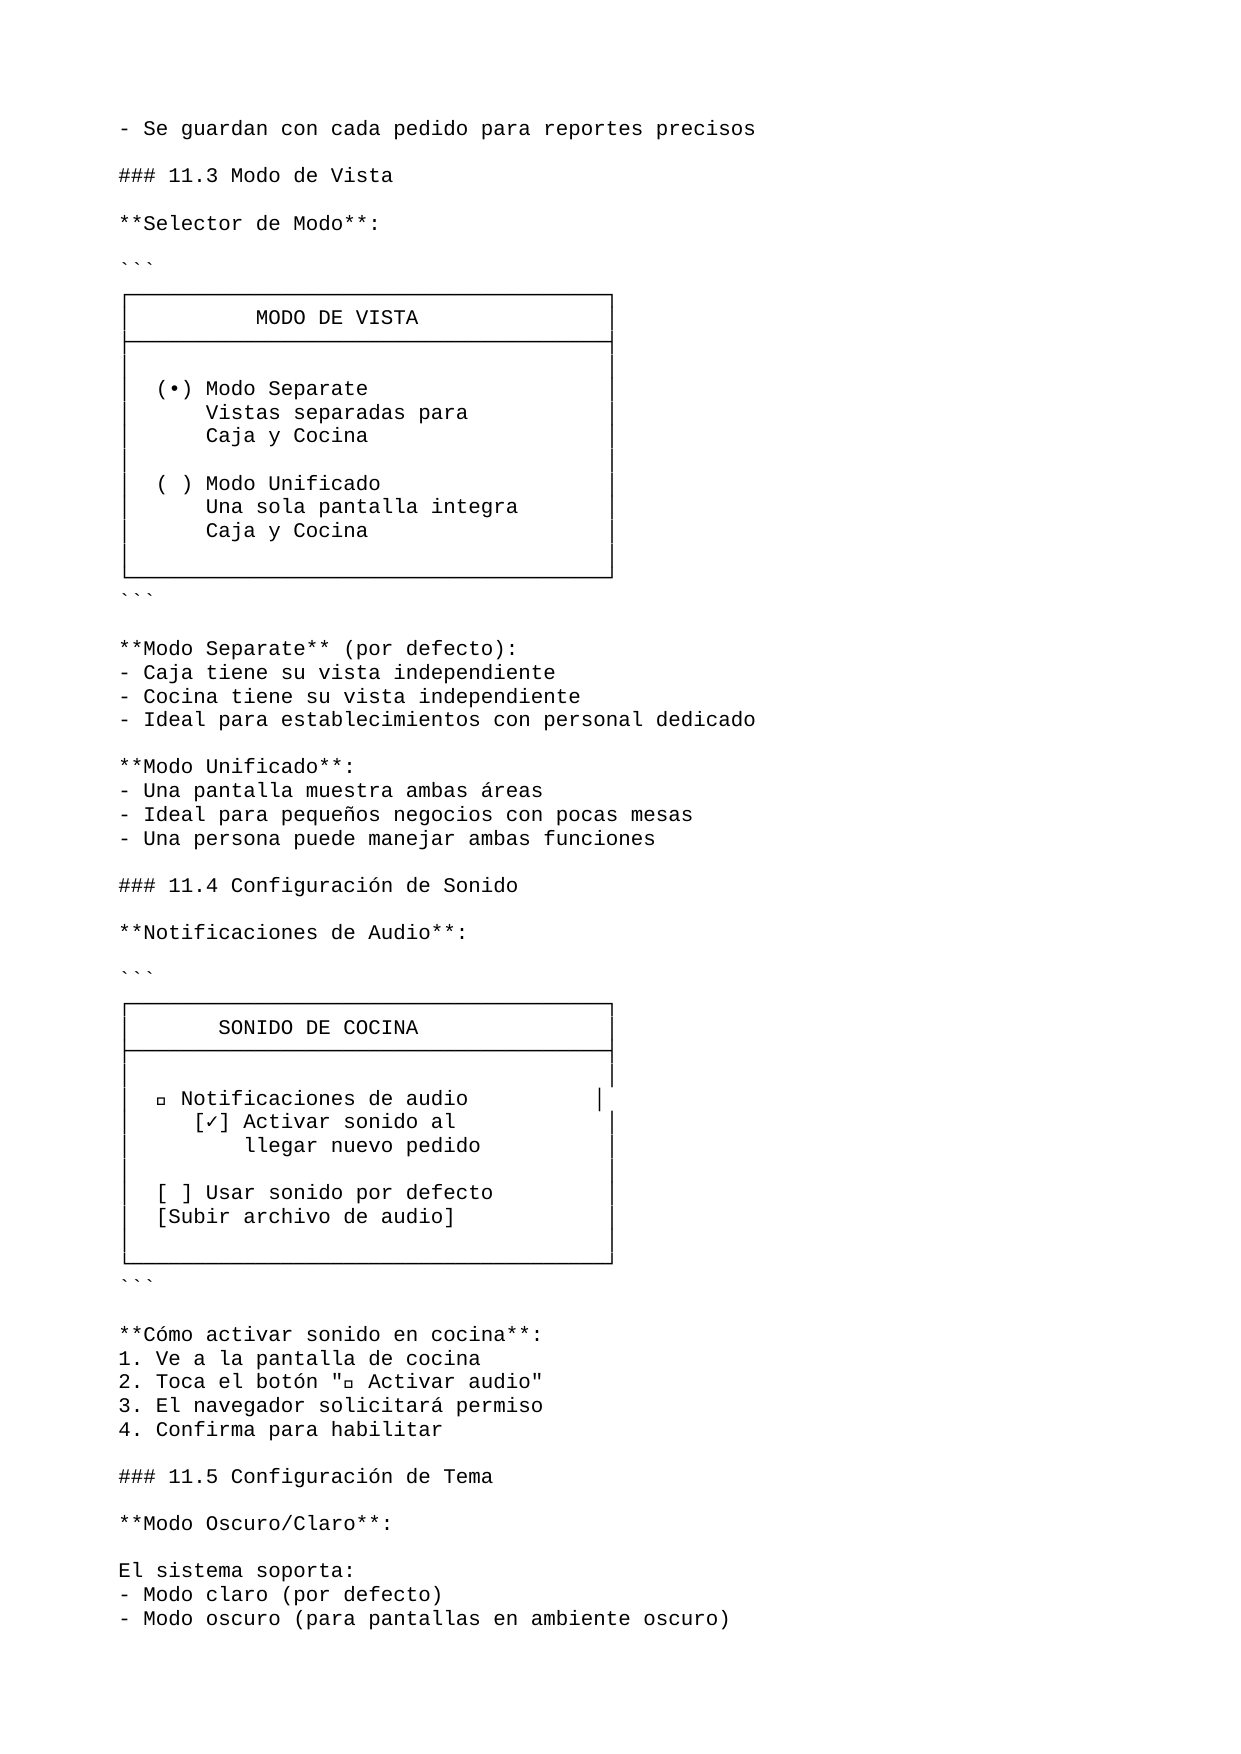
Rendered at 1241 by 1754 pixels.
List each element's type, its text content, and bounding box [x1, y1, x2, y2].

text └──────────────────────────────────────┘ [118, 1253, 1122, 1277]
text │ llegar nuevo pedido │ [125, 1135, 611, 1158]
text 4. Confirma para habilitar [118, 1419, 1122, 1442]
text **Cómo activar sonido en cocina**: [118, 1324, 1122, 1348]
text **Modo Unificado**: [118, 757, 1122, 780]
text ├──────────────────────────────────────┤ [125, 331, 611, 341]
text ├──────────────────────────────────────┤ [118, 1040, 1122, 1064]
text │ Vistas separadas para │ [125, 402, 611, 426]
text ### 11.4 Configuración de Sonido [118, 875, 1122, 898]
text │ Caja y Cocina │ [118, 426, 1122, 449]
text │ │ [118, 449, 1122, 473]
text - Cocina tiene su vista independiente [118, 686, 1122, 709]
text ├──────────────────────────────────────┤ [125, 342, 611, 354]
text - Ideal para establecimientos con personal dedicado [118, 709, 1122, 733]
text ┌──────────────────────────────────────┐ [118, 993, 1122, 1017]
text **Modo Separate** (por defecto): [118, 638, 1122, 662]
text │ Caja y Cocina │ [118, 520, 1122, 544]
text ┌──────────────────────────────────────┐ [118, 284, 1122, 307]
text ### 11.3 Modo de Vista [118, 165, 1122, 189]
text - Una pantalla muestra ambas áreas [118, 780, 1122, 804]
text │ │ [118, 354, 1122, 378]
text ``` [118, 591, 1122, 615]
text │ [Subir archivo de audio] │ [612, 1206, 1122, 1229]
text 3. El navegador solicitará permiso [118, 1395, 1122, 1419]
text **Notificaciones de Audio**: [118, 922, 1122, 946]
text 1. Ve a la pantalla de cocina [118, 1348, 1122, 1371]
text - Una persona puede manejar ambas funciones [118, 827, 1122, 851]
text │ │ [118, 1064, 1122, 1088]
text │ (•) Modo Separate │ [118, 378, 1122, 402]
text │ │ [125, 544, 611, 567]
text │ 🔔 Notificaciones de audio │ [600, 1088, 1122, 1111]
text │ Vistas separadas para │ [612, 402, 1122, 426]
text **Selector de Modo**: [118, 213, 1122, 236]
text ### 11.5 Configuración de Tema [118, 1466, 1122, 1489]
text │ [✓] Activar sonido al │ [118, 1111, 1122, 1135]
text │ │ [118, 544, 124, 567]
text │ [Subir archivo de audio] │ [125, 1206, 611, 1229]
text └──────────────────────────────────────┘ [118, 567, 1122, 591]
text │ llegar nuevo pedido │ [612, 1135, 1122, 1158]
text │ ( ) Modo Unificado │ [125, 473, 611, 496]
text - Se guardan con cada pedido para reportes precisos [118, 118, 1122, 142]
text - Modo oscuro (para pantallas en ambiente oscuro) [118, 1608, 1122, 1631]
text │ │ [118, 1229, 1122, 1253]
text │ ( ) Modo Unificado │ [612, 473, 1122, 496]
text **Modo Oscuro/Claro**: [118, 1513, 1122, 1537]
text ``` [118, 1277, 1122, 1300]
text │ SONIDO DE COCINA │ [612, 1017, 1122, 1040]
text ``` [118, 260, 1122, 284]
text 2. Toca el botón "🔕 Activar audio" [118, 1371, 1122, 1395]
text │ Una sola pantalla integra │ [118, 496, 1122, 520]
text │ SONIDO DE COCINA │ [125, 1017, 611, 1040]
text │ [ ] Usar sonido por defecto │ [118, 1182, 1122, 1206]
text ├──────────────────────────────────────┤ [612, 331, 1122, 354]
text - Modo claro (por defecto) [118, 1584, 1122, 1608]
text │ 🔔 Notificaciones de audio │ [125, 1088, 599, 1111]
text ``` [118, 969, 1122, 993]
text │ │ [612, 544, 1122, 567]
text - Caja tiene su vista independiente [118, 662, 1122, 686]
text │ │ [118, 1158, 1122, 1182]
text El sistema soporta: [118, 1561, 1122, 1584]
text │ MODO DE VISTA │ [118, 307, 1122, 331]
text - Ideal para pequeños negocios con pocas mesas [118, 804, 1122, 827]
